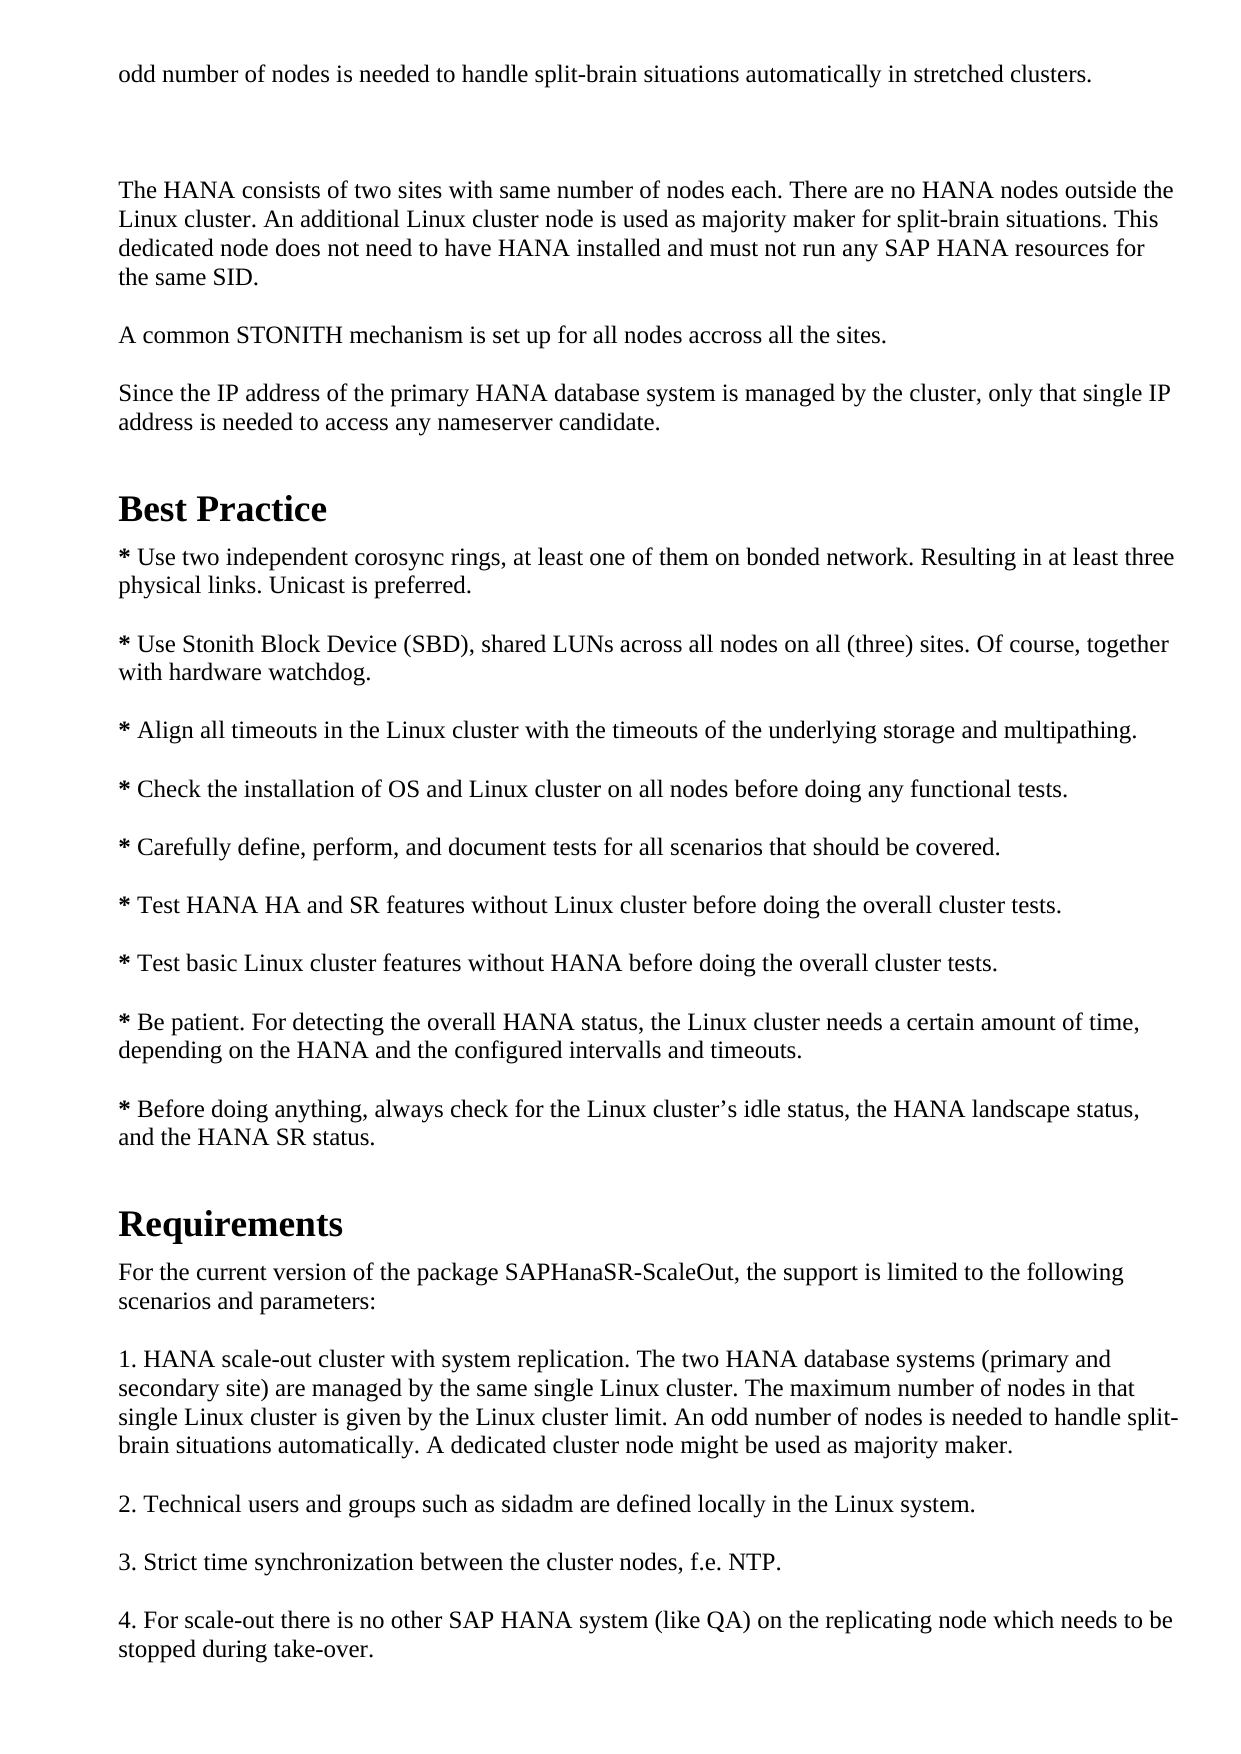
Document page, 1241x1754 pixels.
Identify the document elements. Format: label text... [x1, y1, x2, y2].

text * Be patient. For detecting the overall HANA status, the Linux cluster needs a certain amount of time, depending on the HANA and the configured intervalls and timeouts. [118, 1007, 1181, 1064]
text odd number of nodes is needed to handle split-brain situations automatically in stretched clusters. [118, 59, 1181, 88]
text Since the IP address of the primary HANA database system is managed by the cluster, only that single IP address is needed to access any nameserver candidate. [118, 378, 1181, 436]
text The HANA consists of two sites with same number of nodes each. There are no HANA nodes outside the Linux cluster. An additional Linux cluster node is used as majority maker for split-brain situations. This dedicated node does not need to have HANA installed and must not run any SAP HANA resources for the same SID. [118, 176, 1181, 291]
text * Use two independent corosync rings, at least one of them on bonded network. Resulting in at least three physical links. Unicast is preferred. [118, 542, 1181, 599]
text A common STONITH mechanism is set up for all nodes accross all the sites. [118, 320, 1181, 349]
text * Test basic Linux cluster features without HANA before doing the overall cluster tests. [118, 948, 1181, 977]
text 1. HANA scale-out cluster with system replication. The two HANA database systems (primary and secondary site) are managed by the same single Linux cluster. The maximum number of nodes in that single Linux cluster is given by the Linux cluster limit. An odd number of nodes is needed to handle split-brain situations automatically. A dedicated cluster node might be used as majority maker. [118, 1344, 1181, 1459]
text * Align all timeouts in the Linux cluster with the timeouts of the underlying storage and multipathing. [118, 716, 1181, 744]
subtitle Best Practice [118, 486, 1181, 529]
text * Check the installation of OS and Linux cluster on all nodes before doing any functional tests. [118, 774, 1181, 803]
text 2. Technical users and groups such as sidadm are defined locally in the Linux system. [118, 1489, 1181, 1517]
text * Before doing anything, always check for the Linux cluster’s idle status, the HANA landscape status, and the HANA SR status. [118, 1094, 1181, 1151]
text 4. For scale-out there is no other SAP HANA system (like QA) on the replicating node which needs to be stopped during take-over. [118, 1605, 1181, 1663]
text * Use Stonith Block Device (SBD), shared LUNs across all nodes on all (three) sites. Of course, together with hardware watchdog. [118, 629, 1181, 686]
text For the current version of the package SAPHanaSR-ScaleOut, the support is limited to the following scenarios and parameters: [118, 1257, 1181, 1315]
text * Test HANA HA and SR features without Linux cluster before doing the overall cluster tests. [118, 890, 1181, 919]
text * Carefully define, perform, and document tests for all scenarios that should be covered. [118, 832, 1181, 861]
subtitle Requirements [118, 1202, 1181, 1245]
text 3. Strict time synchronization between the cluster nodes, f.e. NTP. [118, 1547, 1181, 1576]
